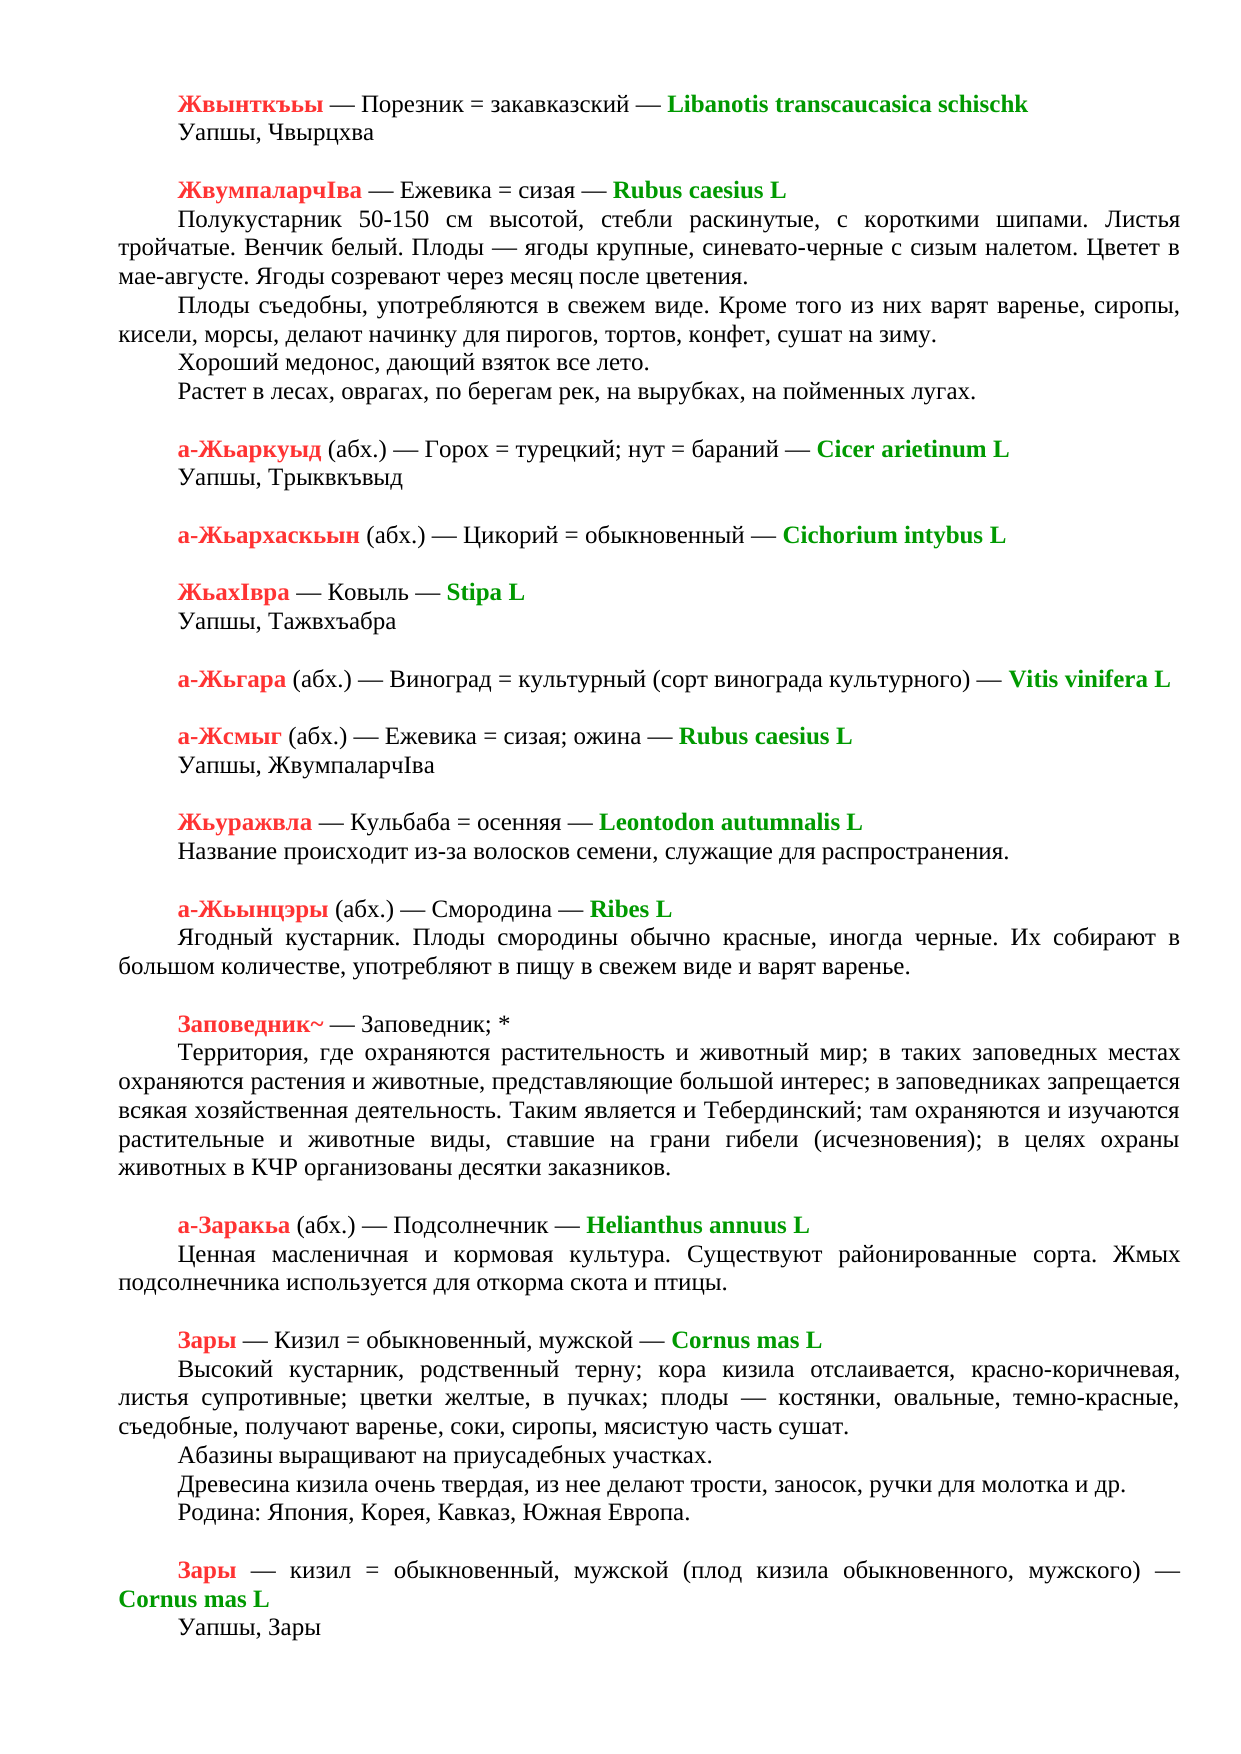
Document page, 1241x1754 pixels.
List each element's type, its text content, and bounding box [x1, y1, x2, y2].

text а-Жьынцэры (абх.) — Смородина — Ribes L [118, 894, 1181, 922]
text Родина: Япония, Корея, Кавказ, Южная Европа. [118, 1497, 1181, 1526]
text ЖьахIвра — Ковыль — Stipa L [118, 577, 1181, 606]
text Жвынткъьы — Порезник = закавказский — Libanotis transcaucasica schischk [118, 89, 1181, 117]
text Древесина кизила очень твердая, из нее делают трости, заносок, ручки для молотка и др. [118, 1469, 1181, 1497]
text ЖвумпаларчIва — Ежевика = сизая — Rubus caesius L [118, 175, 1181, 204]
text а-Жьгара (абх.) — Виноград = культурный (сорт винограда культурного) — Vitis vinifera L [118, 664, 1181, 692]
text Ценная масленичная и кормовая культура. Существуют районированные сорта. Жмых подсолнечника используется для откорма скота и птицы. [118, 1239, 1181, 1296]
text Территория, где охраняются растительность и животный мир; в таких заповедных местах охраняются растения и животные, представляющие большой интерес; в заповедниках запрещается всякая хозяйственная деятельность. Таким является и Тебердинский; там охраняются и изучаются растительные и животные виды, ставшие на грани гибели (исчезновения); в целях охраны животных в КЧР организованы десятки заказников. [118, 1037, 1181, 1181]
text Уапшы, ЖвумпаларчIва [118, 750, 1181, 779]
text Зары — Кизил = обыкновенный, мужской — Cornus mas L [118, 1325, 1181, 1354]
text Высокий кустарник, родственный терну; кора кизила отслаивается, красно-коричневая, листья супротивные; цветки желтые, в пучках; плоды — костянки, овальные, темно-красные, съедобные, получают варенье, соки, сиропы, мясистую часть сушат. [118, 1354, 1181, 1440]
text Ягодный кустарник. Плоды смородины обычно красные, иногда черные. Их собирают в большом количестве, употребляют в пищу в свежем виде и варят варенье. [118, 922, 1181, 980]
text Растет в лесах, оврагах, по берегам рек, на вырубках, на пойменных лугах. [118, 376, 1181, 405]
text Абазины выращивают на приусадебных участках. [118, 1440, 1181, 1469]
text Уапшы, Зары [118, 1612, 1181, 1641]
text а-Жьаркуыд (абх.) — Горох = турецкий; нут = бараний — Cicer arietinum L [118, 434, 1181, 462]
text Жьуражвла — Кульбаба = осенняя — Leontodon autumnalis L [118, 807, 1181, 836]
text Уапшы, Тажвхъабра [118, 606, 1181, 635]
text Уапшы, Трыквкъвыд [118, 462, 1181, 491]
text а-Жсмыг (абх.) — Ежевика = сизая; ожина — Rubus caesius L [118, 721, 1181, 750]
text Полукустарник 50-150 см высотой, стебли раскинутые, с короткими шипами. Листья тройчатые. Венчик белый. Плоды — ягоды крупные, синевато-черные с сизым налетом. Цветет в мае-августе. Ягоды созревают через месяц после цветения. [118, 204, 1181, 290]
text Уапшы, Чвырцхва [118, 117, 1181, 146]
text Заповедник~ — Заповедник; * [118, 1009, 1181, 1037]
text Плоды съедобны, употребляются в свежем виде. Кроме того из них варят варенье, сиропы, кисели, морсы, делают начинку для пирогов, тортов, конфет, сушат на зиму. [118, 290, 1181, 347]
text Хороший медонос, дающий взяток все лето. [118, 347, 1181, 376]
text а-Заракьа (абх.) — Подсолнечник — Helianthus annuus L [118, 1210, 1181, 1239]
text а-Жьархаскьын (абх.) — Цикорий = обыкновенный — Cichorium intybus L [118, 520, 1181, 549]
text Название происходит из-за волосков семени, служащие для распространения. [118, 836, 1181, 865]
text Зары — кизил = обыкновенный, мужской (плод кизила обыкновенного, мужского) — Cornus mas L [118, 1555, 1181, 1612]
